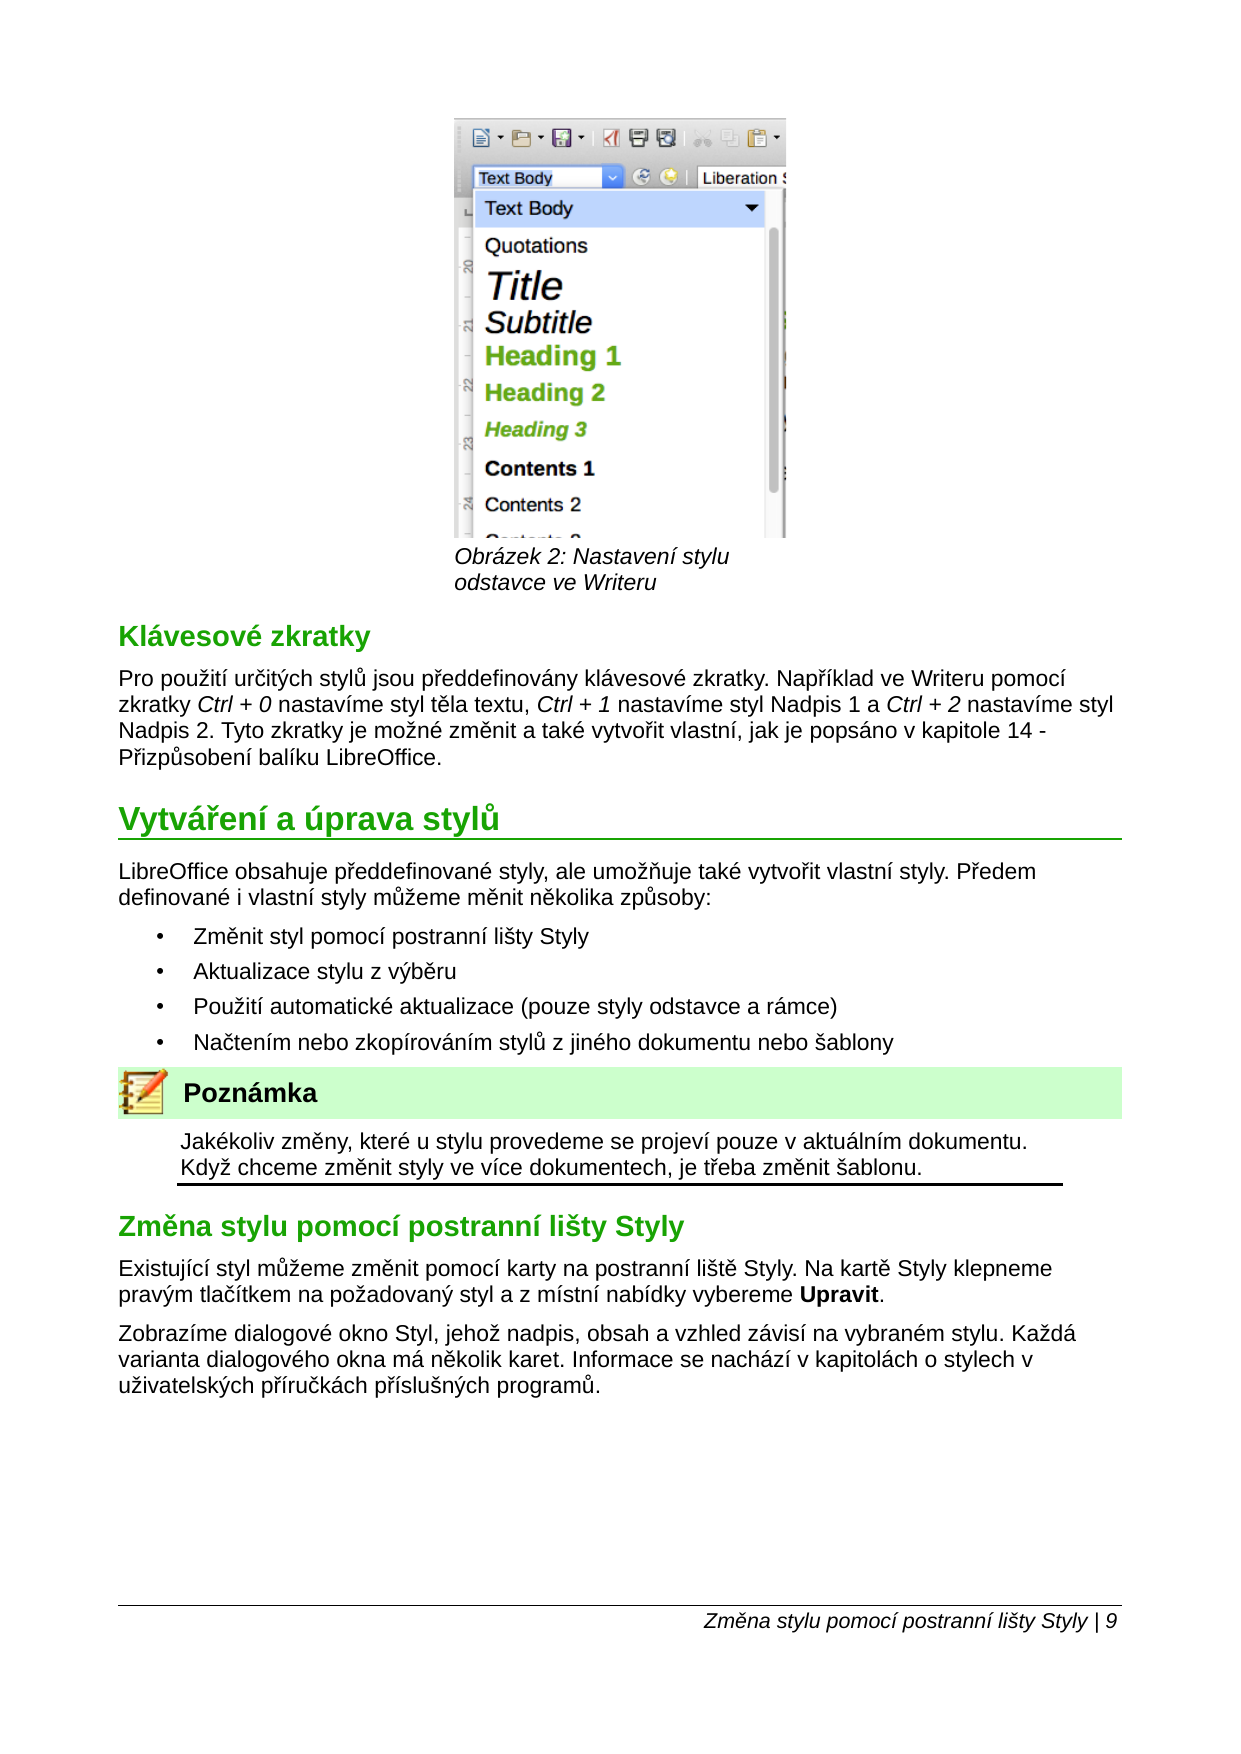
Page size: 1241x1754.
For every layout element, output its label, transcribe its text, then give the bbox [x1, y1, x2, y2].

list Použití automatické aktualizace (pouze styly odstavce a rámce) [156, 993, 1122, 1020]
text Zobrazíme dialogové okno Styl, jehož nadpis, obsah a vzhled závisí na vybraném stylu. Každá varianta dialogového okna má několik karet. Informace se nachází v kapitolách o stylech v uživatelských příručkách příslušných programů. [118, 1320, 1122, 1399]
subtitle Změna stylu pomocí postranní lišty Styly [118, 1209, 1122, 1243]
text LibreOffice obsahuje předdefinované styly, ale umožňuje také vytvořit vlastní styly. Předem definované i vlastní styly můžeme měnit několika způsoby: [118, 858, 1122, 910]
text Jakékoliv změny, které u stylu provedeme se projeví pouze v aktuálním dokumentu. Když chceme změnit styly ve více dokumentech, je třeba změnit šablonu. [177, 1125, 1063, 1183]
list Aktualizace stylu z výběru [156, 958, 1122, 984]
text Pro použití určitých stylů jsou předdefinovány klávesové zkratky. Například ve Writeru pomocí zkratky Ctrl + 0 nastavíme styl těla textu, Ctrl + 1 nastavíme styl Nadpis 1 a Ctrl + 2 nastavíme styl Nadpis 2. Tyto zkratky je možné změnit a také vytvořit vlastní, jak je popsáno v kapitole 14 - Přizpůsobení balíku LibreOffice. [118, 664, 1122, 770]
list Načtením nebo zkopírováním stylů z jiného dokumentu nebo šablony [156, 1028, 1122, 1055]
subtitle Klávesové zkratky [118, 619, 1122, 653]
text Obrázek 2: Nastavení stylu odstavce ve Writeru [454, 538, 786, 596]
picture [454, 118, 787, 538]
picture [119, 1067, 170, 1118]
subtitle Poznámka [118, 1067, 1122, 1119]
subtitle Vytváření a úprava stylů [118, 799, 1122, 838]
list Změnit styl pomocí postranní lišty Styly [156, 923, 1122, 949]
text Existující styl můžeme změnit pomocí karty na postranní liště Styly. Na kartě Styly klepneme pravým tlačítkem na požadovaný styl a z místní nabídky vybereme Upravit. [118, 1254, 1122, 1307]
